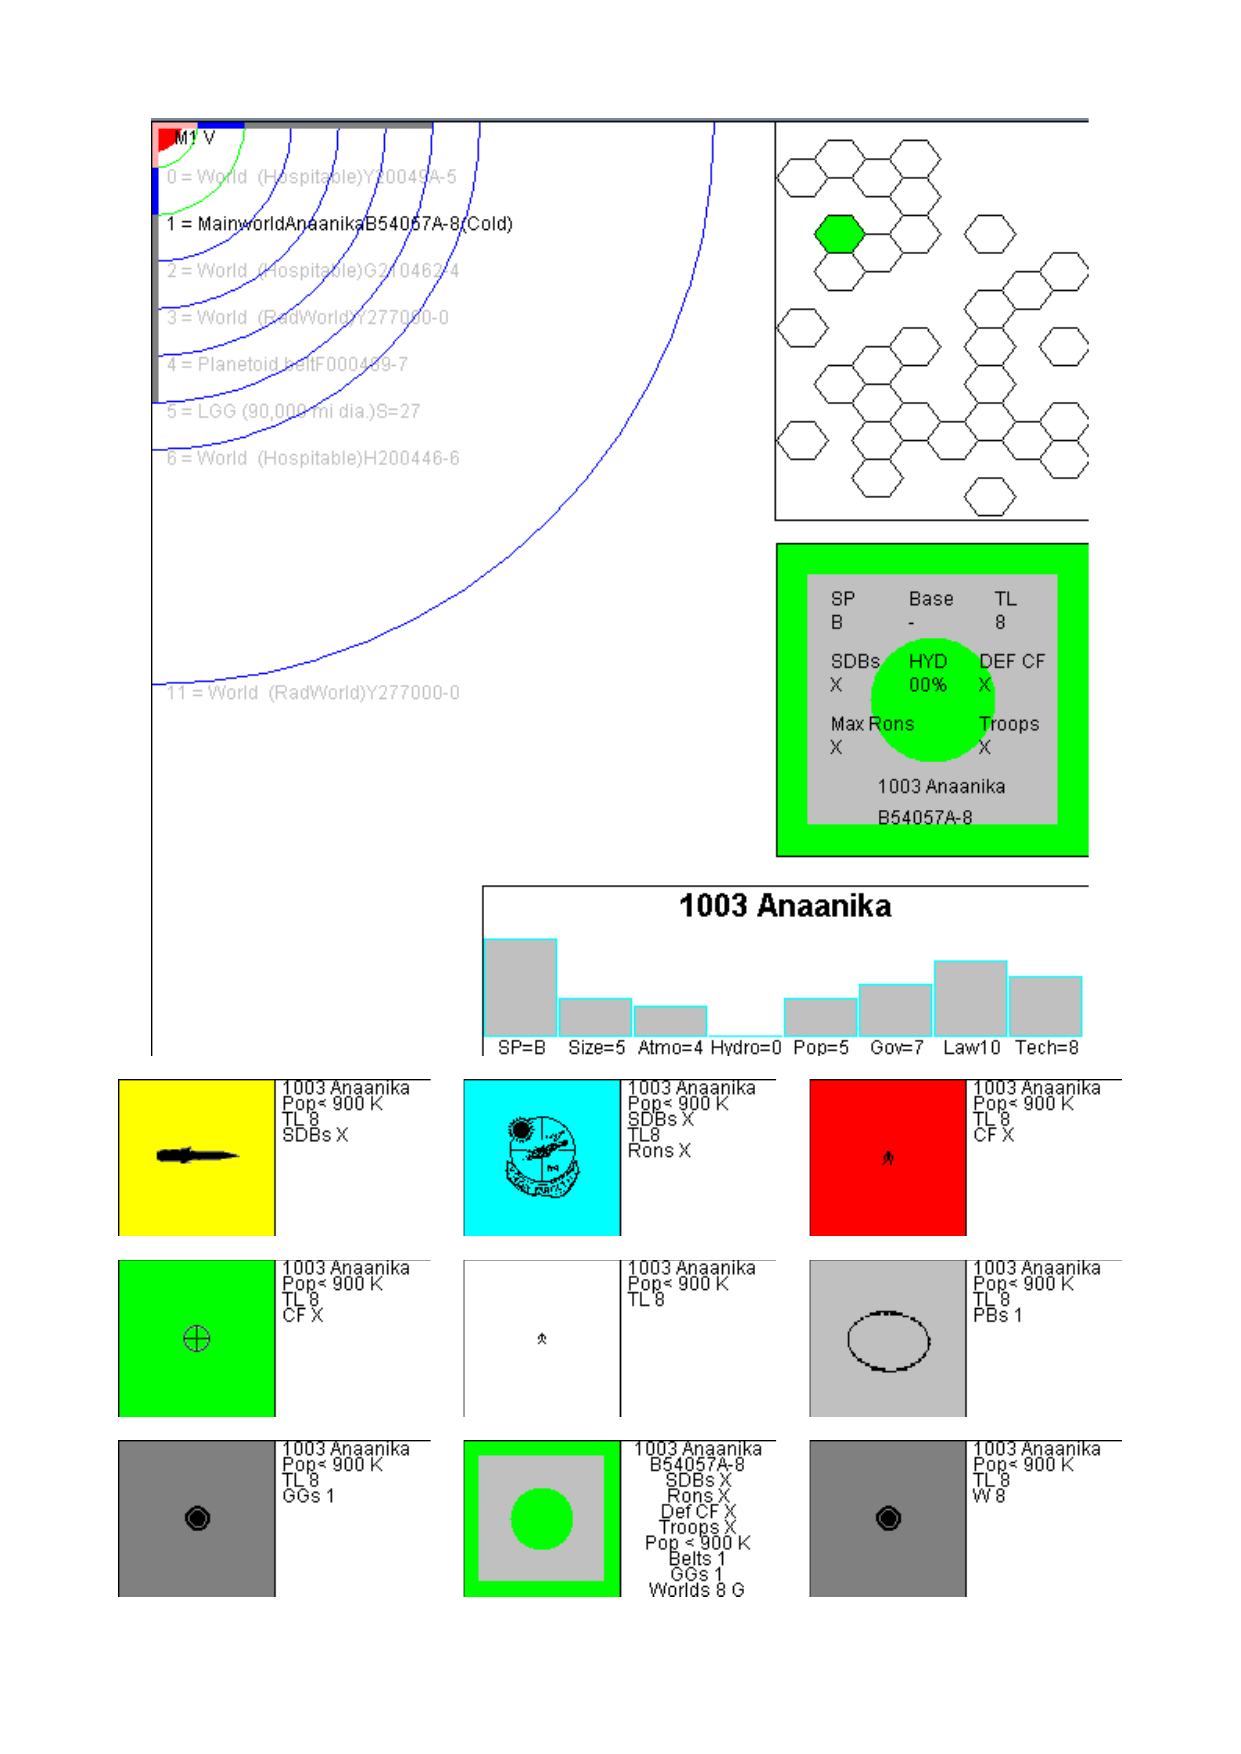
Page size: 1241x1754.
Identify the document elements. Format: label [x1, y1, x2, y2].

picture [463, 1440, 777, 1597]
picture [118, 1079, 431, 1236]
picture [118, 1440, 431, 1597]
picture [463, 1260, 777, 1417]
picture [463, 1079, 777, 1236]
picture [151, 118, 1089, 1056]
picture [809, 1440, 1122, 1597]
picture [118, 1260, 431, 1417]
picture [809, 1260, 1122, 1417]
picture [809, 1079, 1122, 1236]
